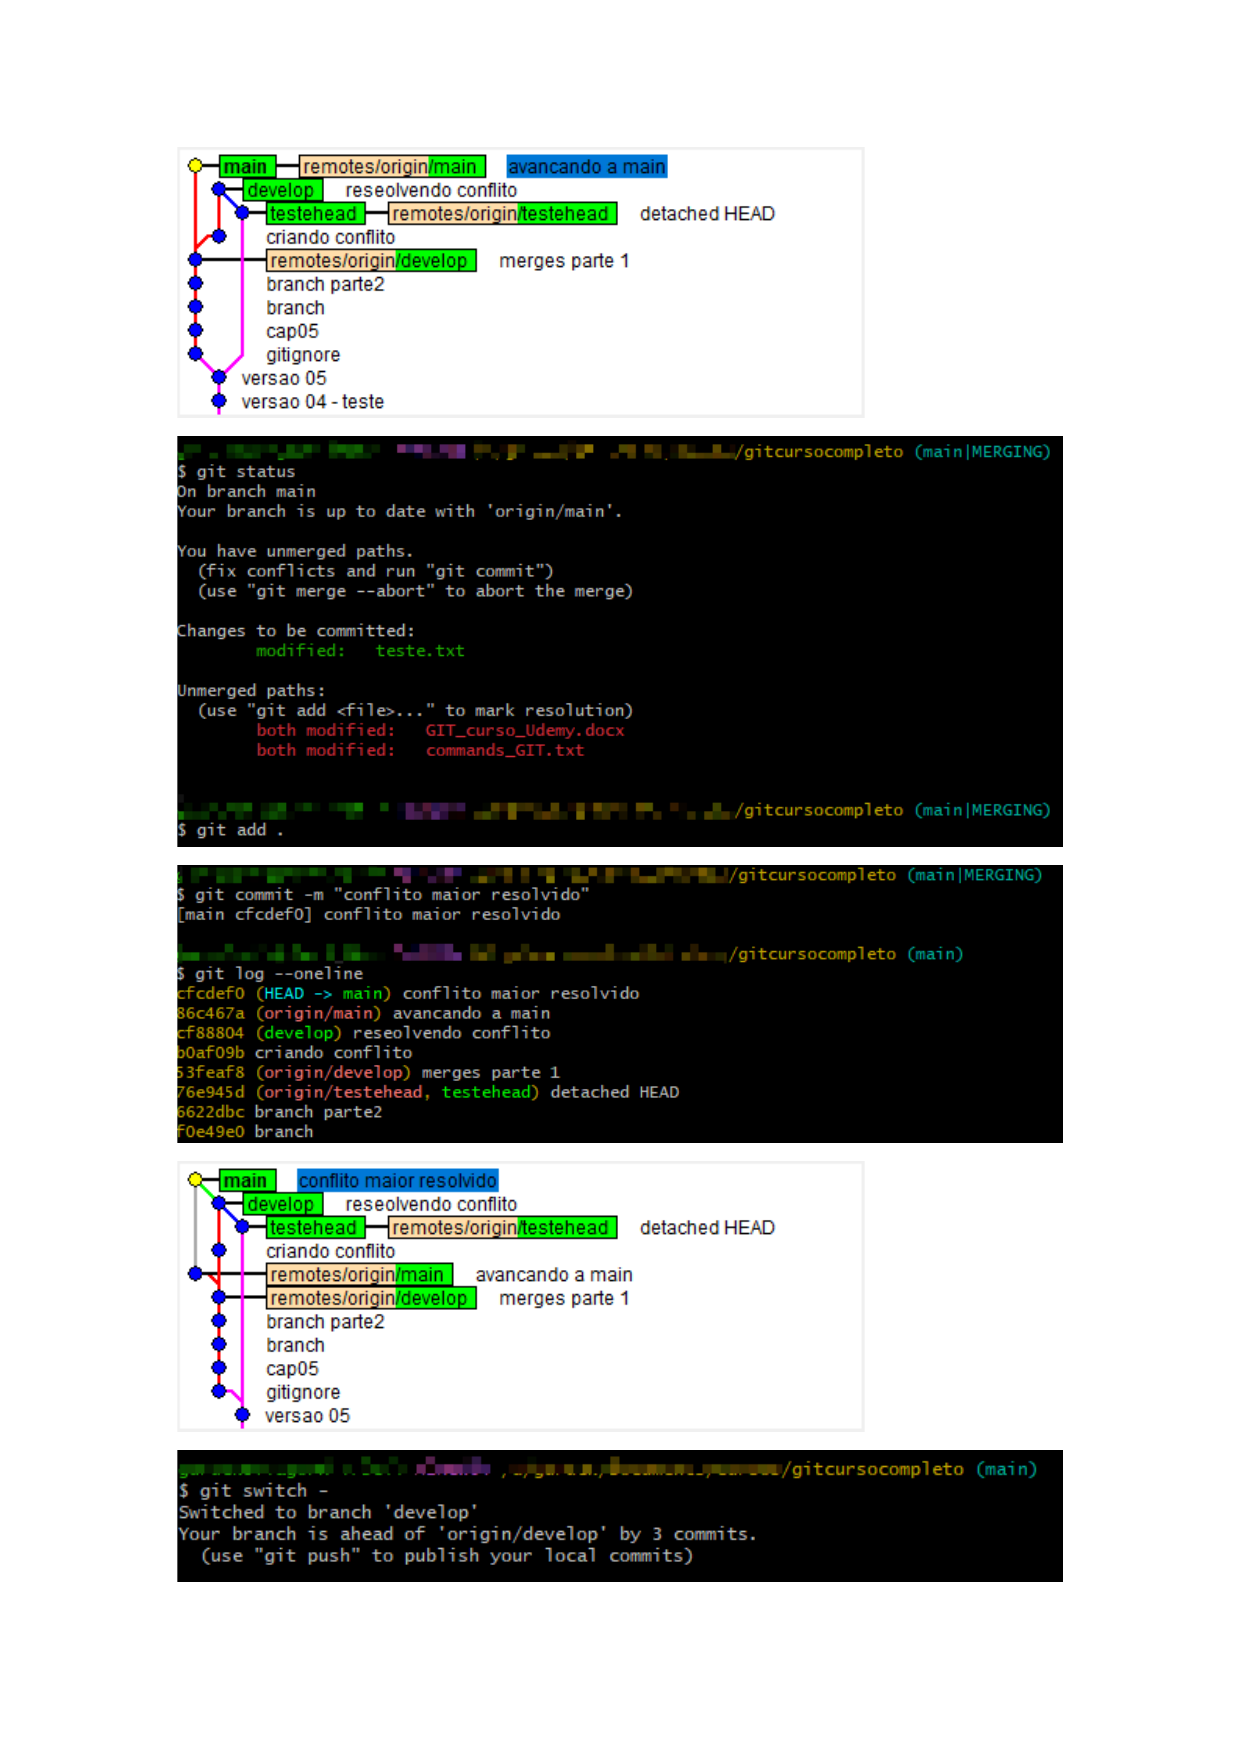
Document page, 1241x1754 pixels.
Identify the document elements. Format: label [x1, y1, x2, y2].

picture [177, 1450, 1063, 1582]
picture [177, 147, 865, 418]
picture [177, 1161, 865, 1432]
picture [177, 436, 1063, 847]
picture [177, 865, 1063, 1143]
